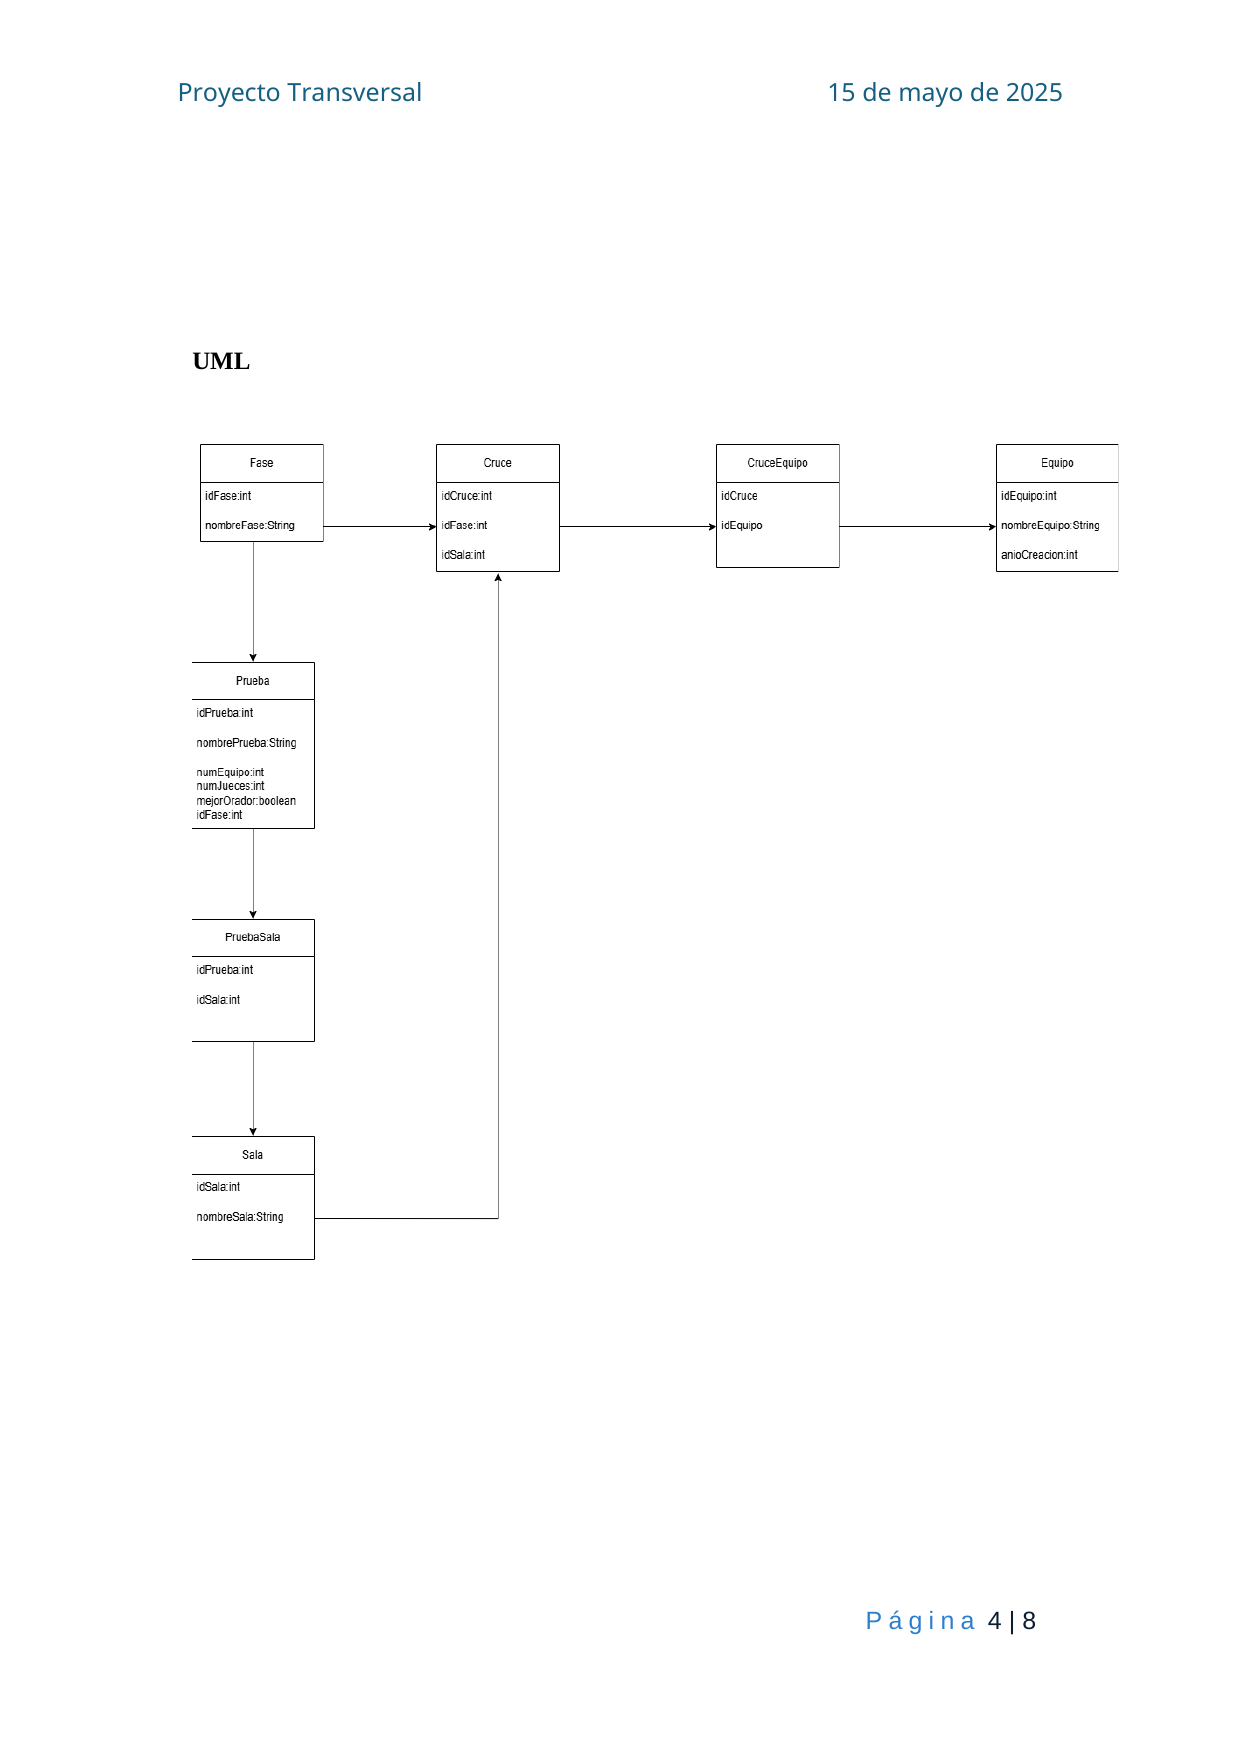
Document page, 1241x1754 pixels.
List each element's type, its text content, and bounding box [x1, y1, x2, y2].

list UML [192, 346, 1063, 374]
